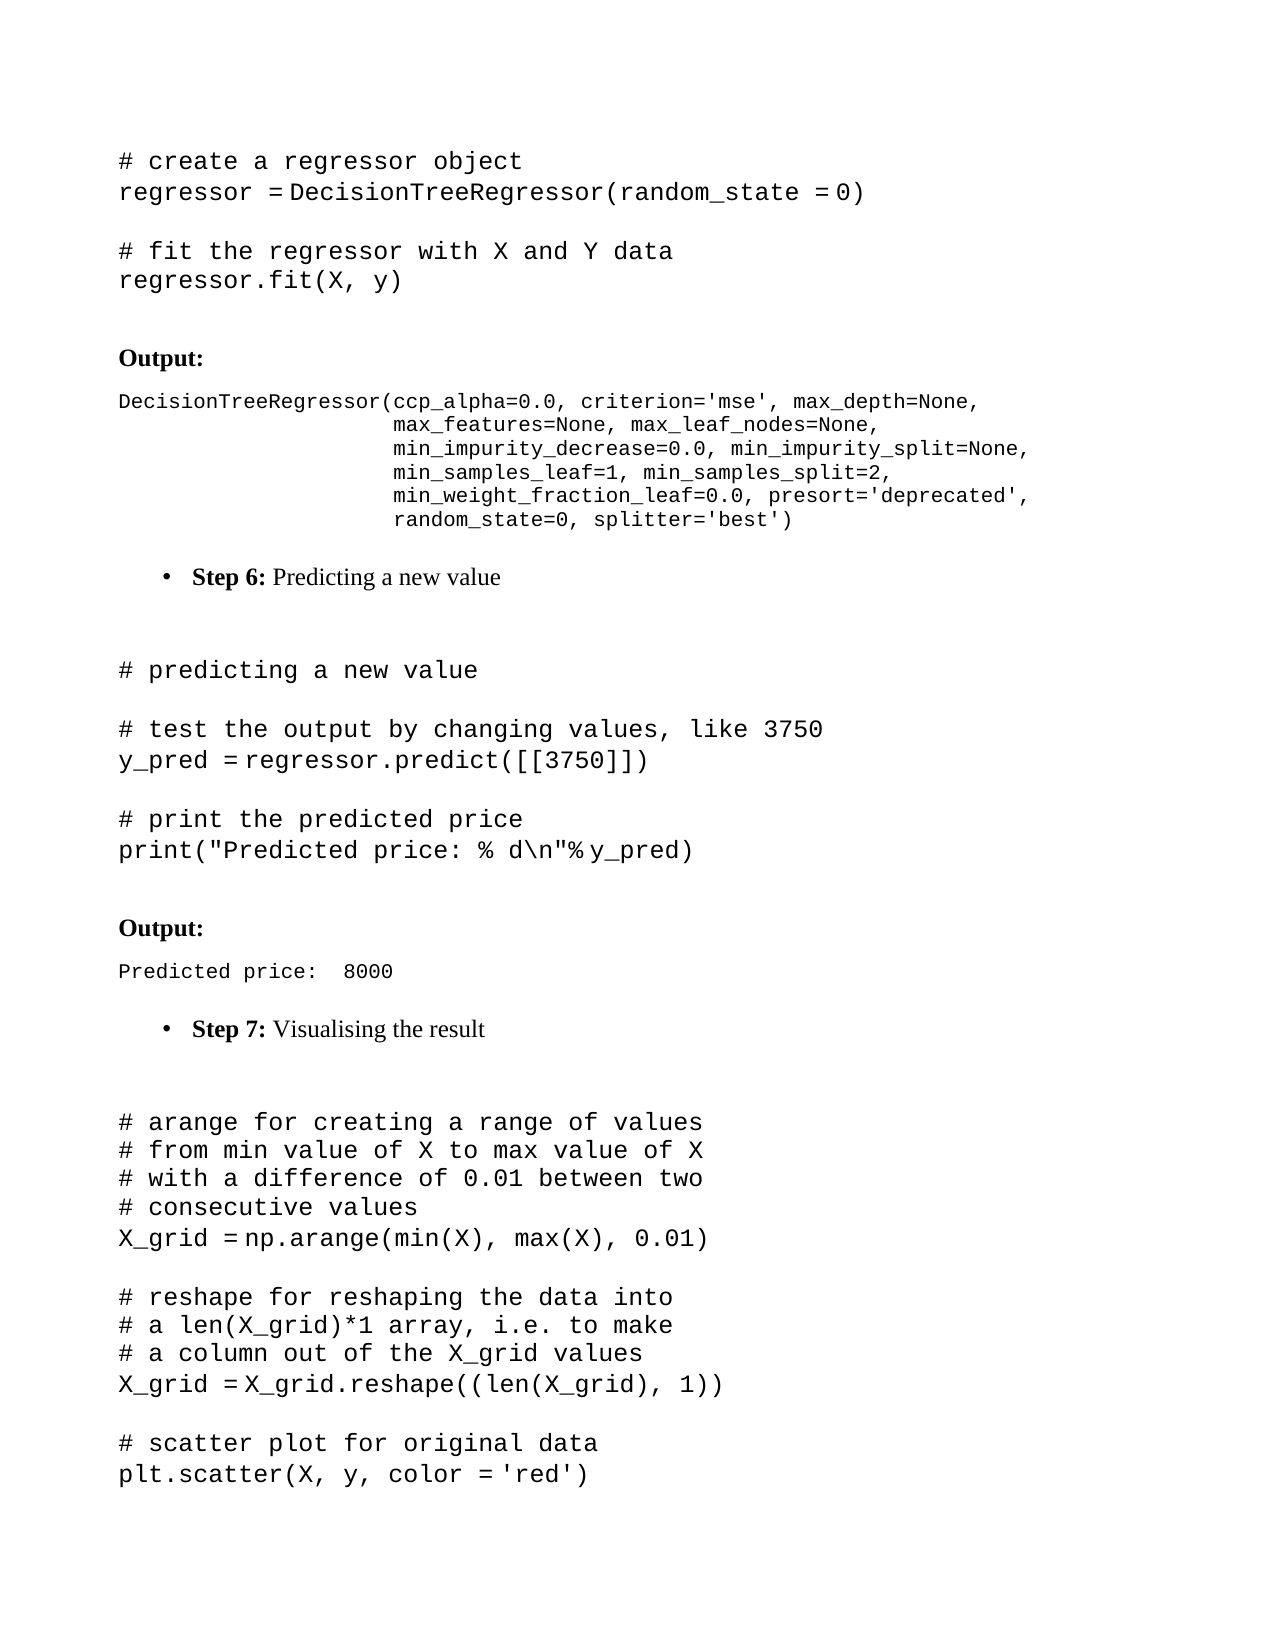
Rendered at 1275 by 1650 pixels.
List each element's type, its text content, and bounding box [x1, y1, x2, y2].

text DecisionTreeRegressor(ccp_alpha=0.0, criterion='mse', max_depth=None, [118, 391, 1157, 414]
text min_samples_leaf=1, min_samples_split=2, [118, 462, 1157, 485]
text min_impurity_decrease=0.0, min_impurity_split=None, [118, 438, 1157, 462]
list Step 6: Predicting a new value [162, 562, 1157, 591]
text max_features=None, max_leaf_nodes=None, [118, 414, 1157, 438]
list Step 7: Visualising the result [162, 1014, 1157, 1043]
text random_state=0, splitter='best') [118, 509, 1157, 533]
table_header # create a regressor object regressor = DecisionTreeRegressor(random_state = 0) # fit the regressor with X and Y data regressor.fit(X, y) [118, 118, 894, 296]
text Output: [118, 343, 1157, 372]
table_header # arange for creating a range of values # from min value of X to max value of X # with a difference of 0.01 between two # consecutive values X_grid = np.arange(min(X), max(X), 0.01) # reshape for reshaping the data into # a len(X_grid)*1 array, i.e. to make # a column out of the X_grid values X_grid = X_grid.reshape((len(X_grid), 1)) # scatter plot for original data plt.scatter(X, y, color = 'red') [118, 1109, 1128, 1521]
table_header # predicting a new value # test the output by changing values, like 3750 y_pred = regressor.predict([[3750]]) # print the predicted price print("Predicted price: % d\n"% y_pred) [118, 658, 840, 866]
text Output: [118, 913, 1157, 942]
text min_weight_fraction_leaf=0.0, presort='deprecated', [118, 485, 1157, 509]
text Predicted price: 8000 [118, 961, 1157, 984]
